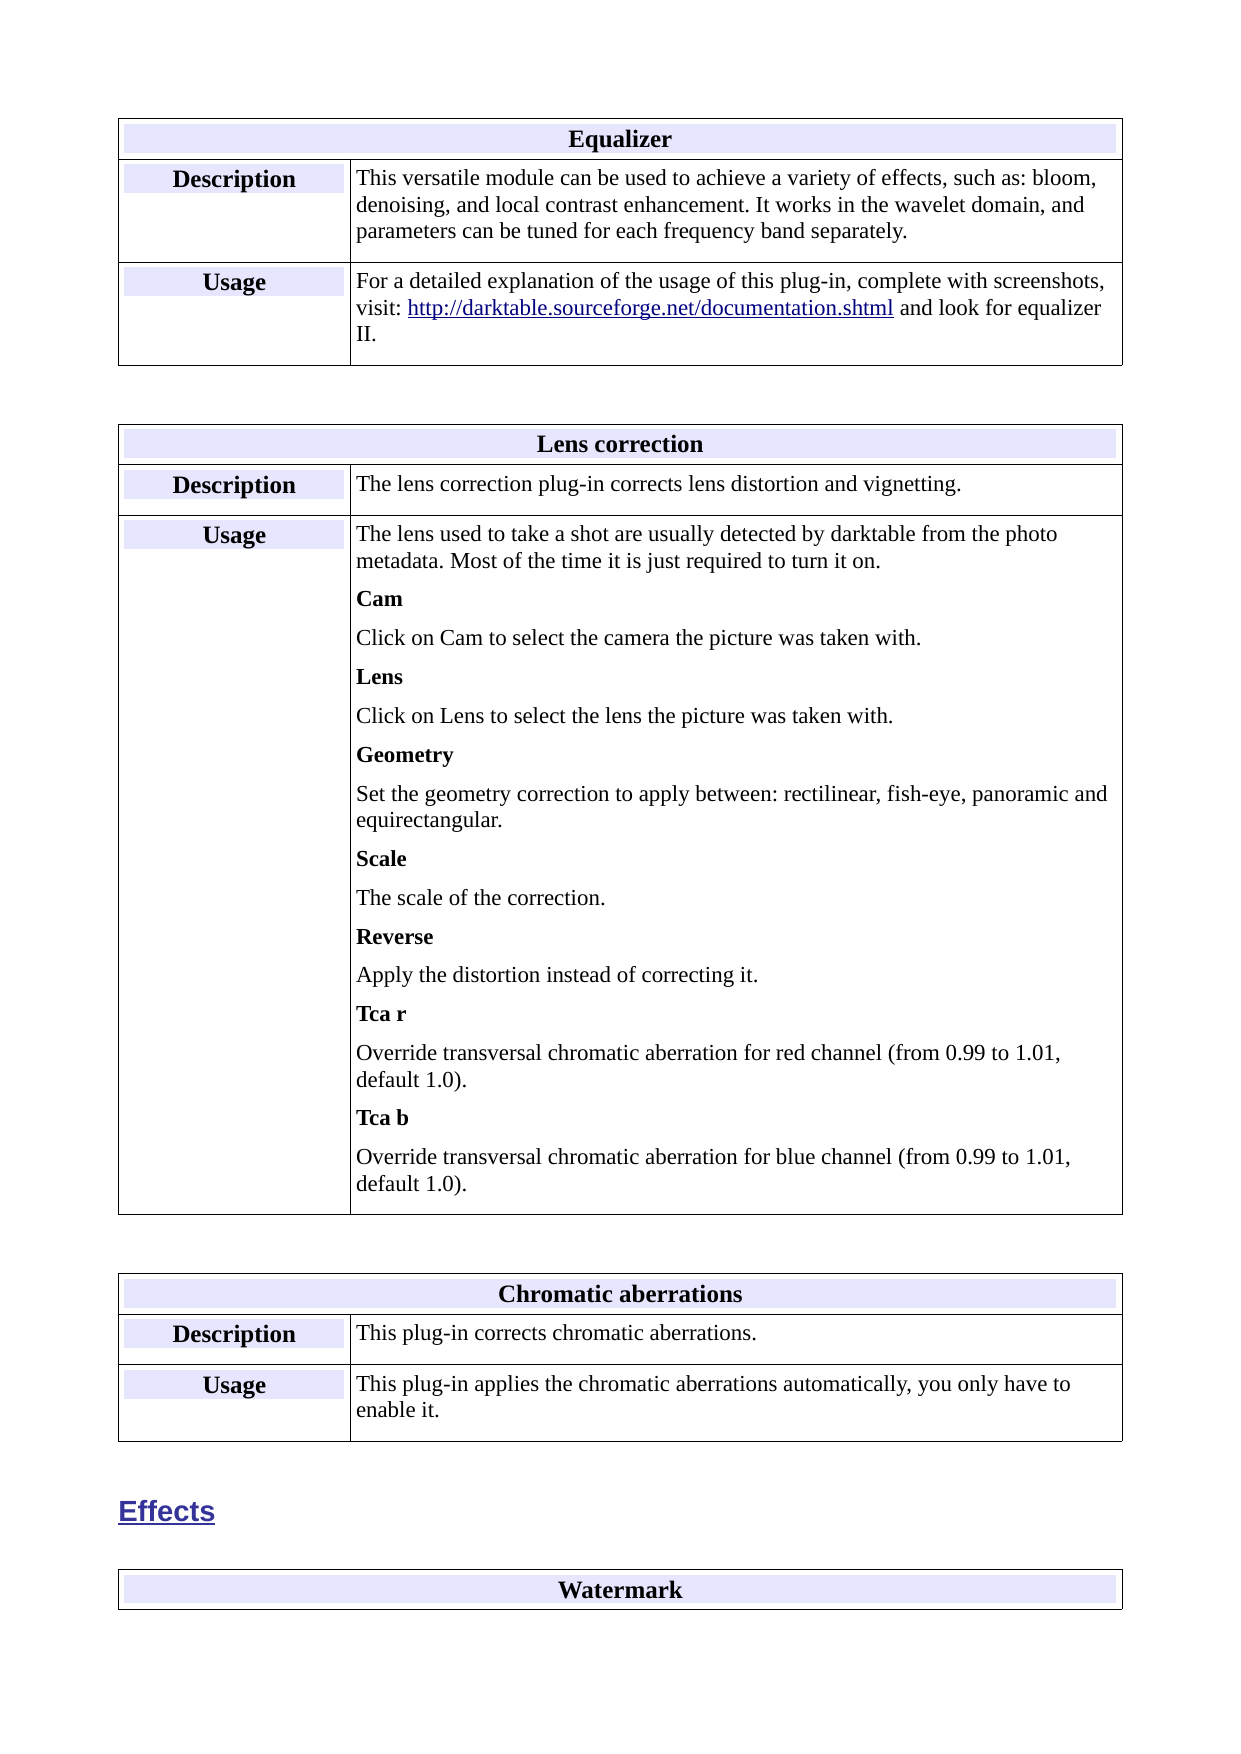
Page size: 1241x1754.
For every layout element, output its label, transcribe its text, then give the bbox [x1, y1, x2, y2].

table_cell Description [119, 1315, 350, 1364]
table_cell Description [119, 160, 350, 262]
table_cell This versatile module can be used to achieve a variety of effects, such as: bloom, denoising, and local contrast enhancement. It works in the wavelet domain, and parameters can be tuned for each frequency band separately. [351, 160, 1122, 262]
subtitle Effects [118, 1494, 1122, 1528]
table_header Chromatic aberrations [119, 1274, 1122, 1314]
table_cell The lens correction plug-in corrects lens distortion and vignetting. [351, 465, 1122, 514]
table_cell Usage [119, 516, 350, 1214]
table_cell For a detailed explanation of the usage of this plug-in, complete with screenshots, visit: http://darktable.sourceforge.net/documentation.shtml and look for equalizer II. [351, 263, 1122, 365]
table_header Watermark [119, 1570, 1122, 1609]
table_cell Usage [119, 1365, 350, 1441]
table_cell Usage [119, 263, 350, 365]
table_cell Description [119, 465, 350, 514]
table_header Lens correction [119, 425, 1122, 464]
table_cell This plug-in applies the chromatic aberrations automatically, you only have to enable it. [351, 1365, 1122, 1441]
table_cell The lens used to take a shot are usually detected by darktable from the photo metadata. Most of the time it is just required to turn it on. Cam Click on Cam to select the camera the picture was taken with. Lens Click on Lens to select the lens the picture was taken with. Geometry Set the geometry correction to apply between: rectilinear, fish-eye, panoramic and equirectangular. Scale The scale of the correction. Reverse Apply the distortion instead of correcting it. Tca r Override transversal chromatic aberration for red channel (from 0.99 to 1.01, default 1.0). Tca b Override transversal chromatic aberration for blue channel (from 0.99 to 1.01, default 1.0). [351, 516, 1122, 1214]
table_header Equalizer [119, 119, 1122, 158]
table_cell This plug-in corrects chromatic aberrations. [351, 1315, 1122, 1364]
